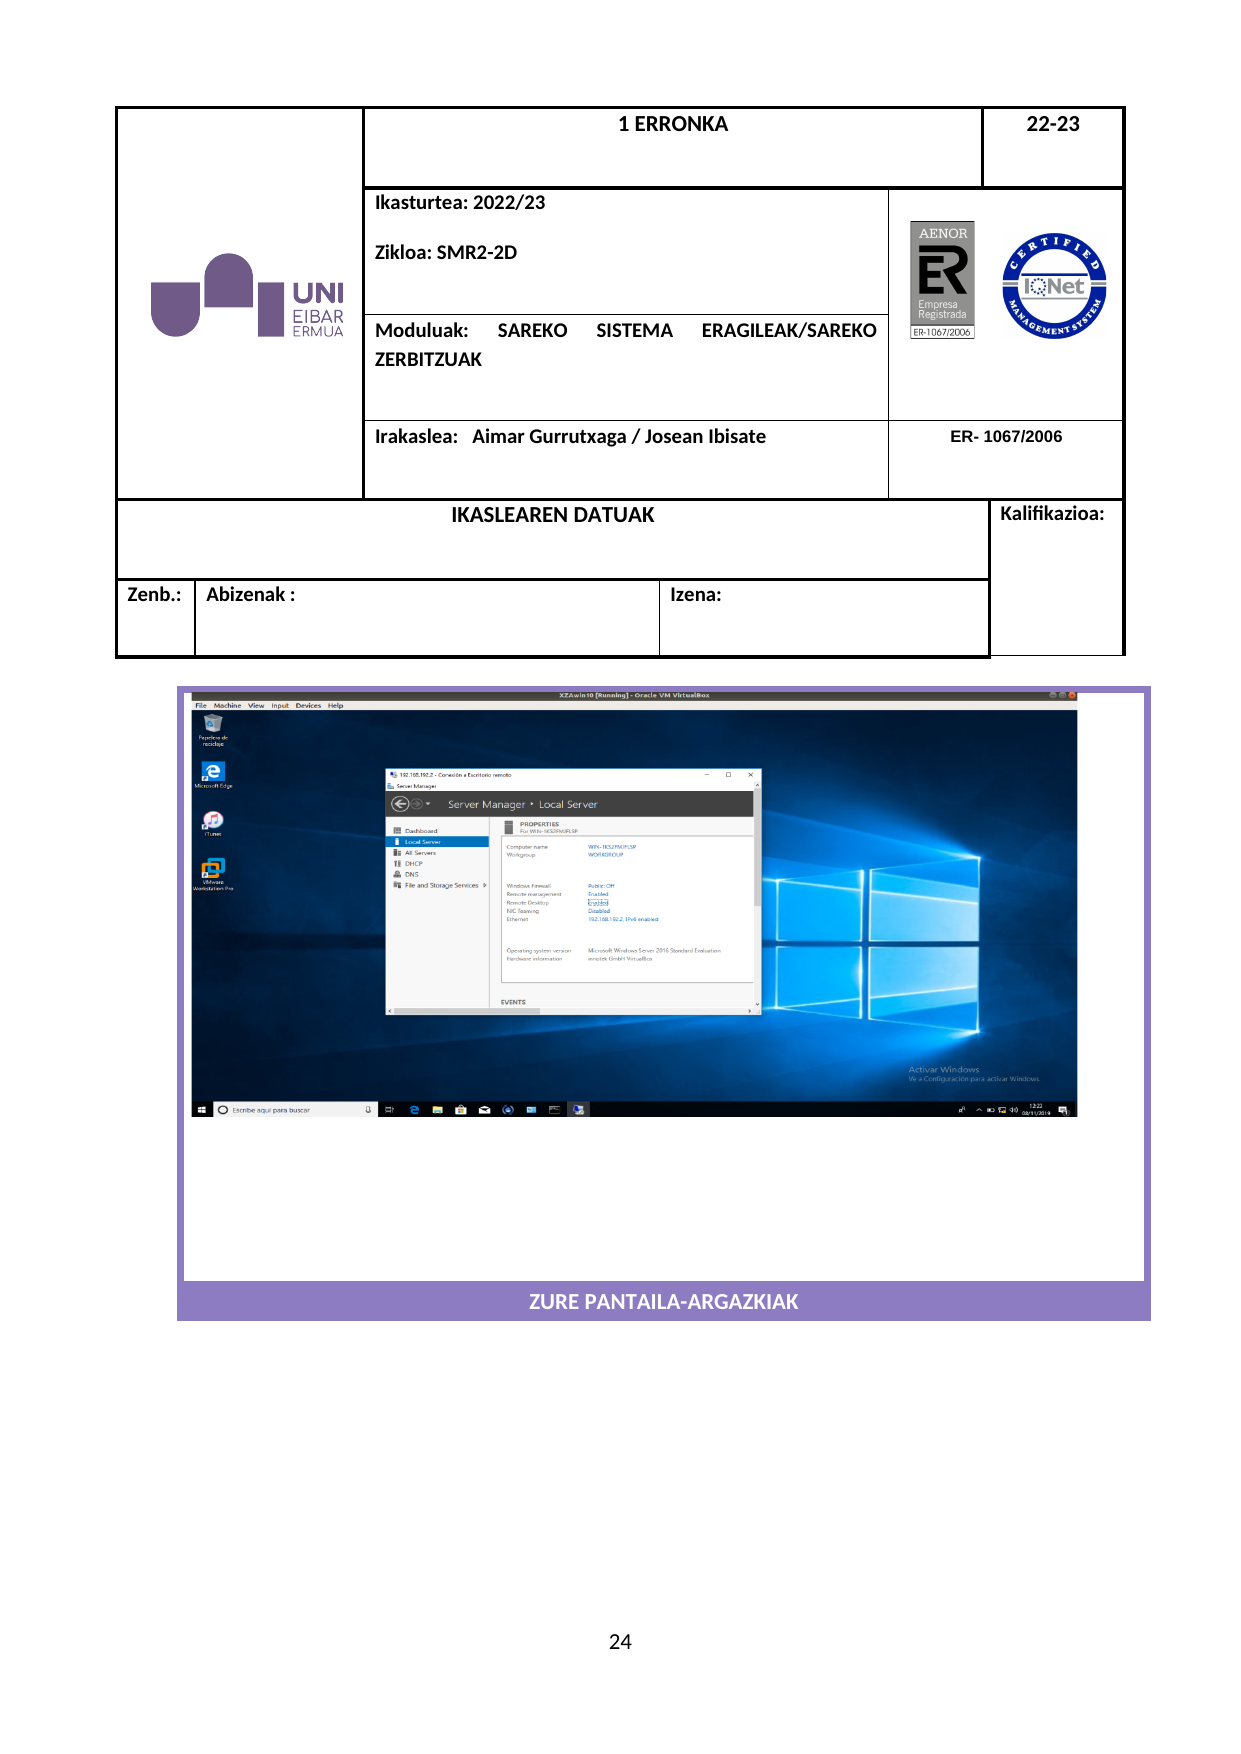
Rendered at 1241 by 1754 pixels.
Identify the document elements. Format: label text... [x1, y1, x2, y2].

picture [191, 692, 1078, 1117]
picture [127, 246, 364, 346]
table_cell [184, 693, 1144, 1281]
picture [1002, 233, 1107, 339]
picture [910, 221, 975, 339]
table_cell ZURE PANTAILA-ARGAZKIAK [184, 1287, 1144, 1315]
